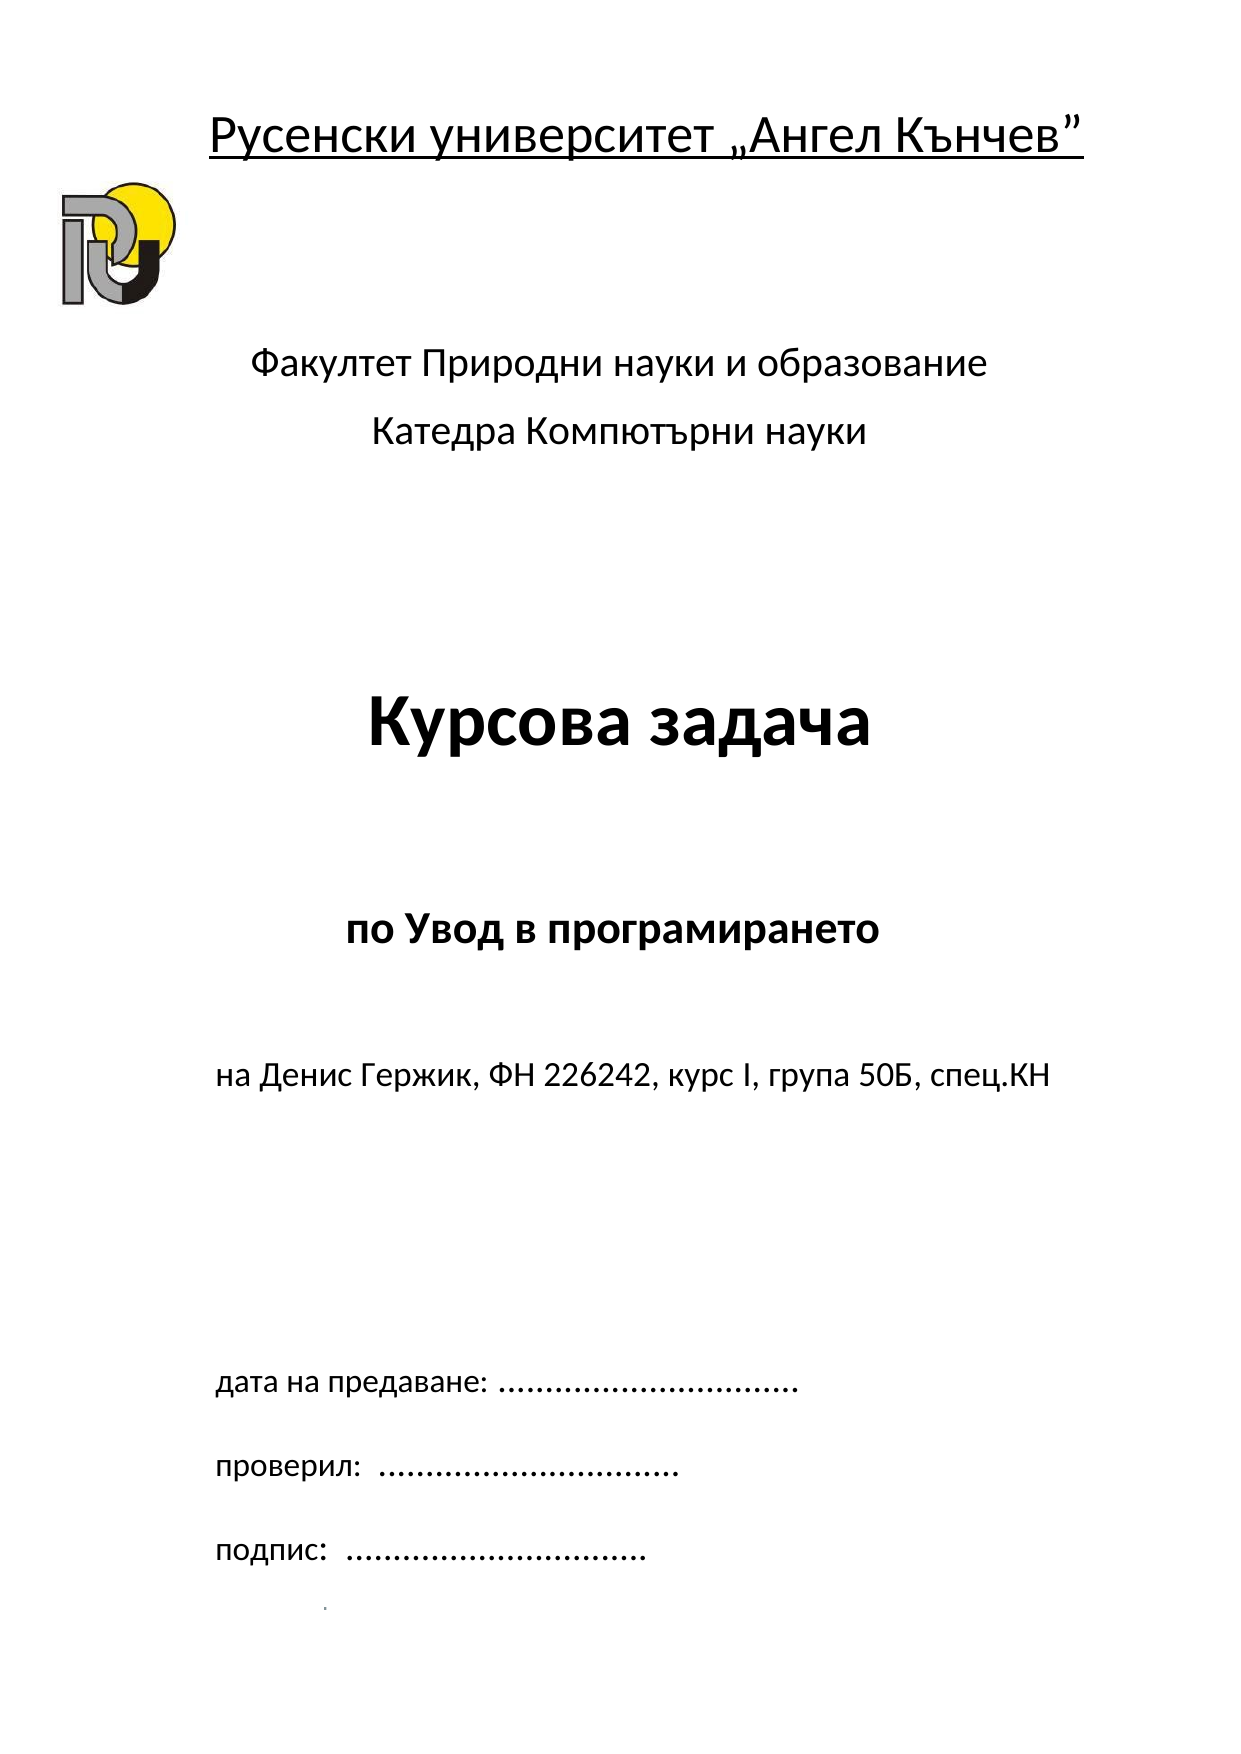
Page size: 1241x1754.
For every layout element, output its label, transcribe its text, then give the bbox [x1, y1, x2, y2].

text по Увод в програмирането [345, 899, 1176, 955]
text подпис: ................................ [215, 1524, 1176, 1570]
text Катедра Компютърни науки [372, 404, 1176, 455]
text Факултет Природни науки и образование [250, 336, 1176, 387]
text на Денис Гержик, ФН 226242, курс I, група 50Б, спец.КН [215, 1052, 1176, 1095]
text Курсова задача [368, 672, 1176, 764]
text дата на предаване: ................................ [215, 1356, 1176, 1402]
text Русенски университет „Ангел Кънчев” [27, 99, 1176, 335]
text проверил: ................................ [215, 1440, 1176, 1486]
